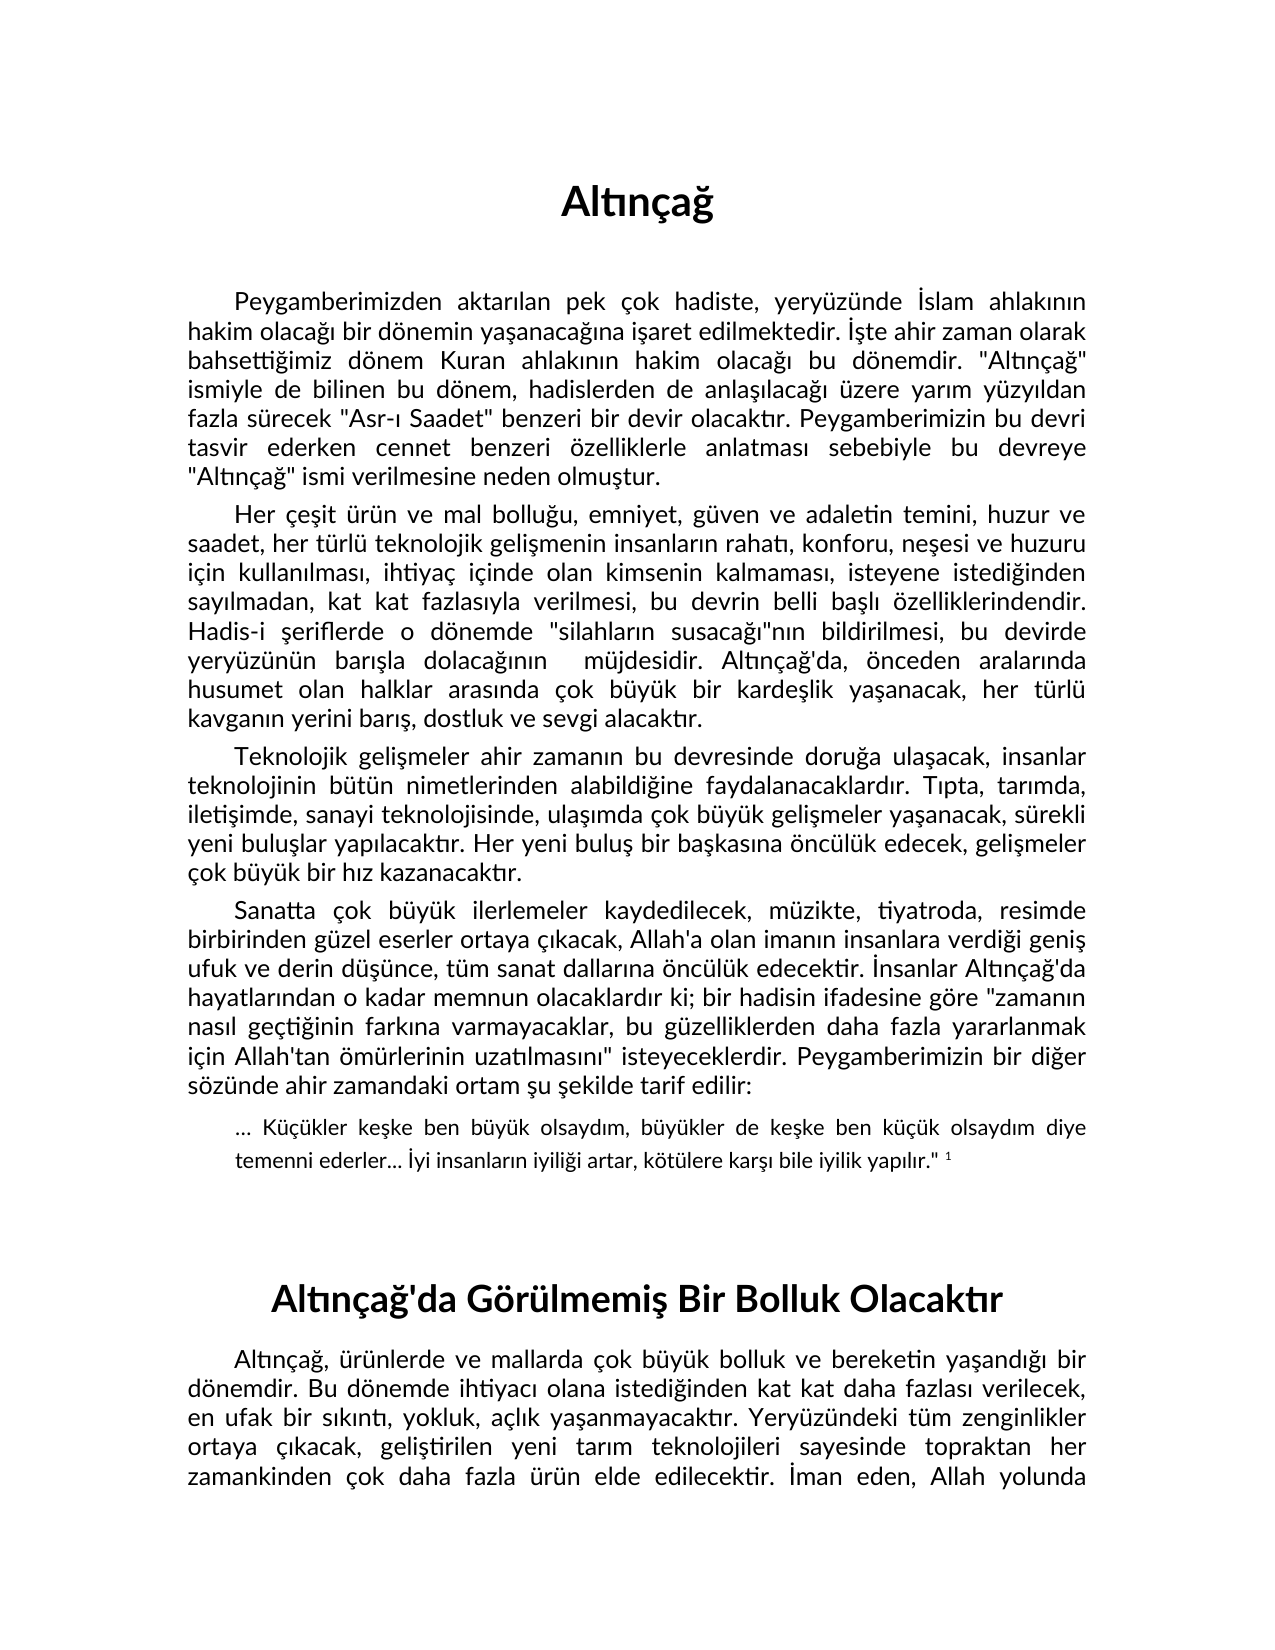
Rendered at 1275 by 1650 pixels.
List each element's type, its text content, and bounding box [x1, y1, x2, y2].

text Peygamberimizden aktarılan pek çok hadiste, yeryüzünde İslam ahlakının hakim olacağı bir dönemin yaşanacağına işaret edilmektedir. İşte ahir zaman olarak bahsettiğimiz dönem Kuran ahlakının hakim olacağı bu dönemdir. "Altınçağ" ismiyle de bilinen bu dönem, hadislerden de anlaşılacağı üzere yarım yüzyıldan fazla sürecek "Asr-ı Saadet" benzeri bir devir olacaktır. Peygamberimizin bu devri tasvir ederken cennet benzeri özelliklerle anlatması sebebiyle bu devreye "Altınçağ" ismi verilmesine neden olmuştur. [187, 287, 1087, 492]
subtitle Altınçağ [187, 175, 1087, 225]
text Sanatta çok büyük ilerlemeler kaydedilecek, müzikte, tiyatroda, resimde birbirinden güzel eserler ortaya çıkacak, Allah'a olan imanın insanlara verdiği geniş ufuk ve derin düşünce, tüm sanat dallarına öncülük edecektir. İnsanlar Altınçağ'da hayatlarından o kadar memnun olacaklardır ki; bir hadisin ifadesine göre "zamanın nasıl geçtiğinin farkına varmayacaklar, bu güzelliklerden daha fazla yararlanmak için Allah'tan ömürlerinin uzatılmasını" isteyeceklerdir. Peygamberimizin bir diğer sözünde ahir zamandaki ortam şu şekilde tarif edilir: [187, 896, 1087, 1100]
text Her çeşit ürün ve mal bolluğu, emniyet, güven ve adaletin temini, huzur ve saadet, her türlü teknolojik gelişmenin insanların rahatı, konforu, neşesi ve huzuru için kullanılması, ihtiyaç içinde olan kimsenin kalmaması, isteyene istediğinden sayılmadan, kat kat fazlasıyla verilmesi, bu devrin belli başlı özelliklerindendir. Hadis-i şeriflerde o dönemde "silahların susacağı"nın bildirilmesi, bu devirde yeryüzünün barışla dolacağının müjdesidir. Altınçağ'da, önceden aralarında husumet olan halklar arasında çok büyük bir kardeşlik yaşanacak, her türlü kavganın yerini barış, dostluk ve sevgi alacaktır. [187, 500, 1087, 733]
text … Küçükler keşke ben büyük olsaydım, büyükler de keşke ben küçük olsaydım diye temenni ederler... İyi insanların iyiliği artar, kötülere karşı bile iyilik yapılır." 1 [235, 1108, 1087, 1175]
text Altınçağ, ürünlerde ve mallarda çok büyük bolluk ve bereketin yaşandığı bir dönemdir. Bu dönemde ihtiyacı olana istediğinden kat kat daha fazlası verilecek, en ufak bir sıkıntı, yokluk, açlık yaşanmayacaktır. Yeryüzündeki tüm zenginlikler ortaya çıkacak, geliştirilen yeni tarım teknolojileri sayesinde topraktan her zamankinden çok daha fazla ürün elde edilecektir. İman eden, Allah yolunda [187, 1345, 1087, 1491]
text Teknolojik gelişmeler ahir zamanın bu devresinde doruğa ulaşacak, insanlar teknolojinin bütün nimetlerinden alabildiğine faydalanacaklardır. Tıpta, tarımda, iletişimde, sanayi teknolojisinde, ulaşımda çok büyük gelişmeler yaşanacak, sürekli yeni buluşlar yapılacaktır. Her yeni buluş bir başkasına öncülük edecek, gelişmeler çok büyük bir hız kazanacaktır. [187, 742, 1087, 887]
subtitle Altınçağ'da Görülmemiş Bir Bolluk Olacaktır [187, 1275, 1087, 1320]
